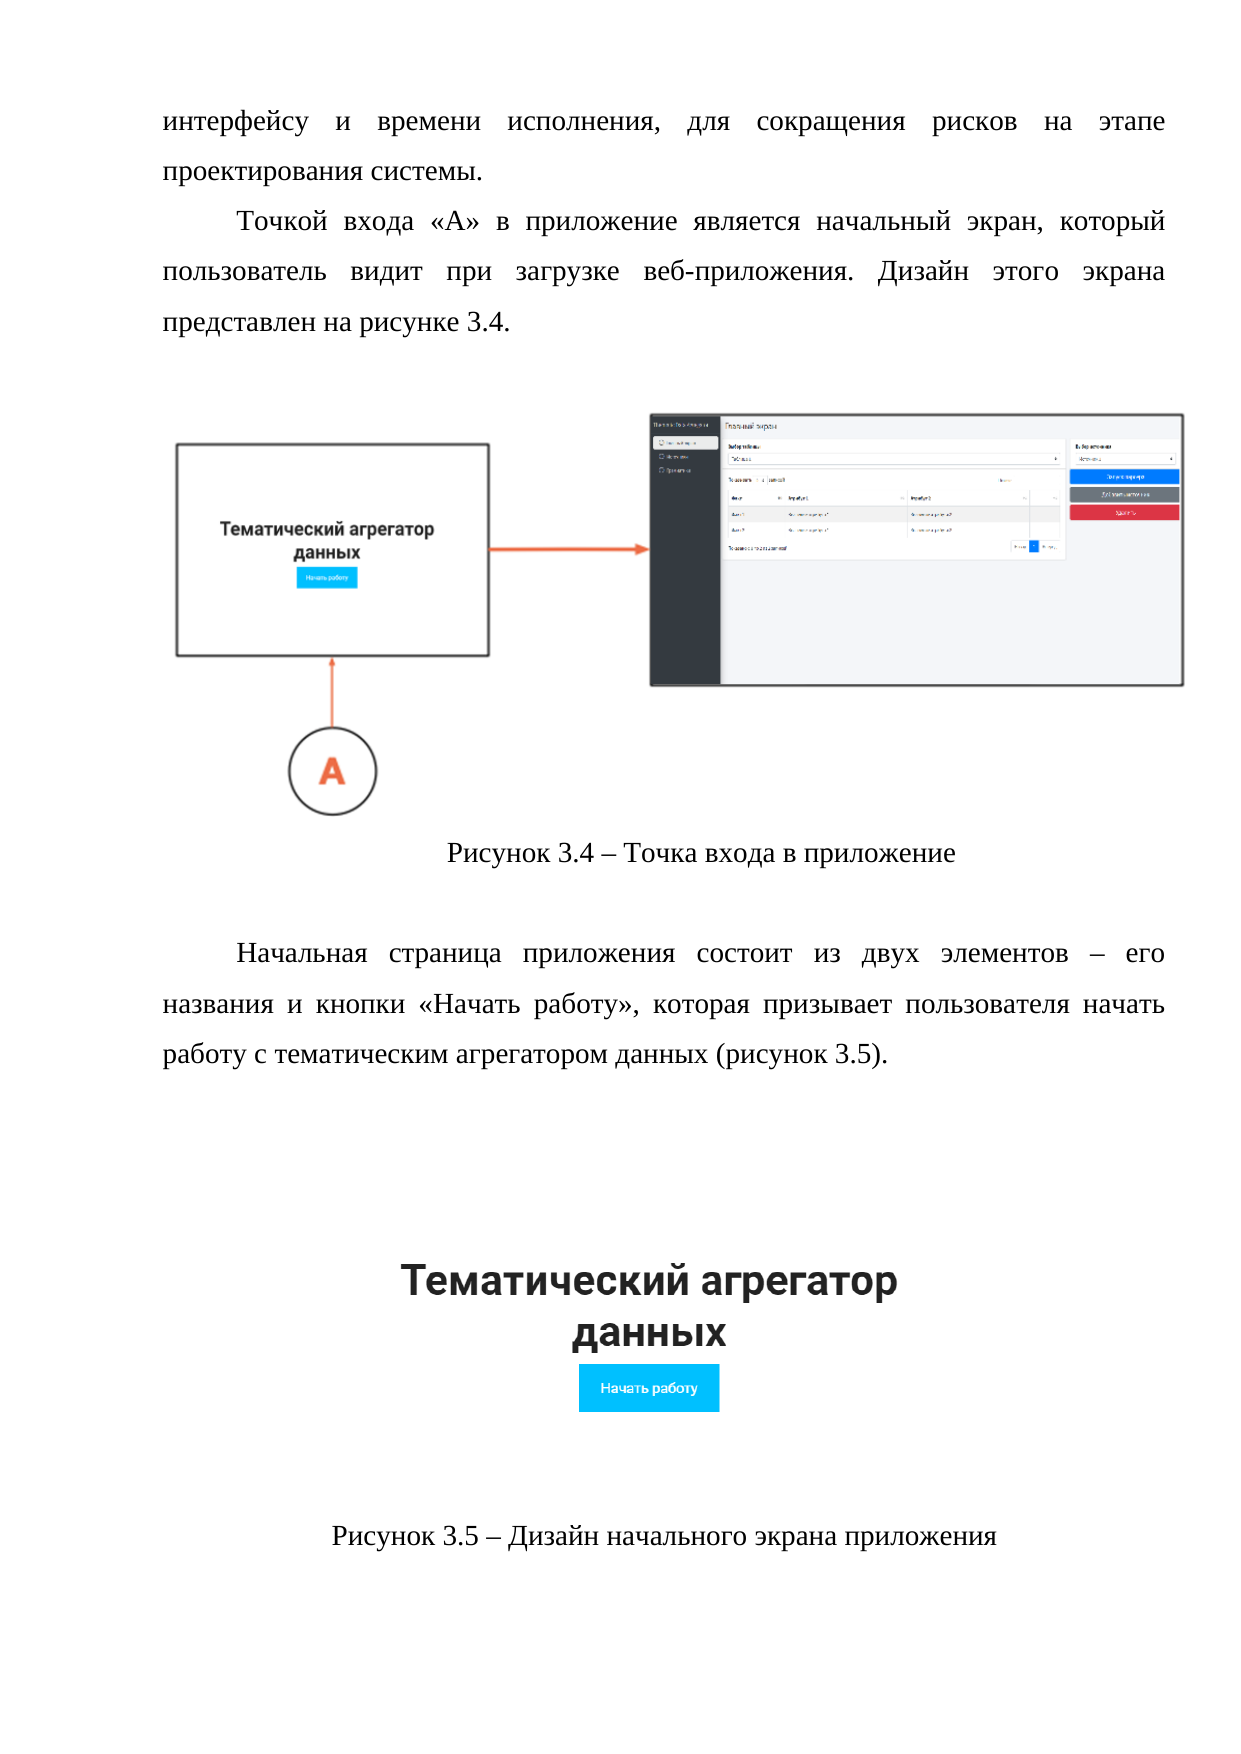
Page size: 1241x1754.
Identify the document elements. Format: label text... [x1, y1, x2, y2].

text Рисунок 3.5 – Дизайн начального экрана приложения [162, 1518, 1166, 1551]
text Начальная страница приложения состоит из двух элементов – его названия и кнопки «Начать работу», которая призывает пользователя начать работу с тематическим агрегатором данных (рисунок 3.5). [162, 936, 1166, 1070]
text интерфейсу и времени исполнения, для сокращения рисков на этапе проектирования системы. [162, 103, 1166, 186]
picture [162, 404, 1196, 821]
picture [331, 1136, 998, 1504]
text Рисунок 3.4 – Точка входа в приложение [162, 835, 1166, 868]
text Точкой входа «А» в приложение является начальный экран, который пользователь видит при загрузке веб-приложения. Дизайн этого экрана представлен на рисунке 3.4. [162, 203, 1166, 337]
